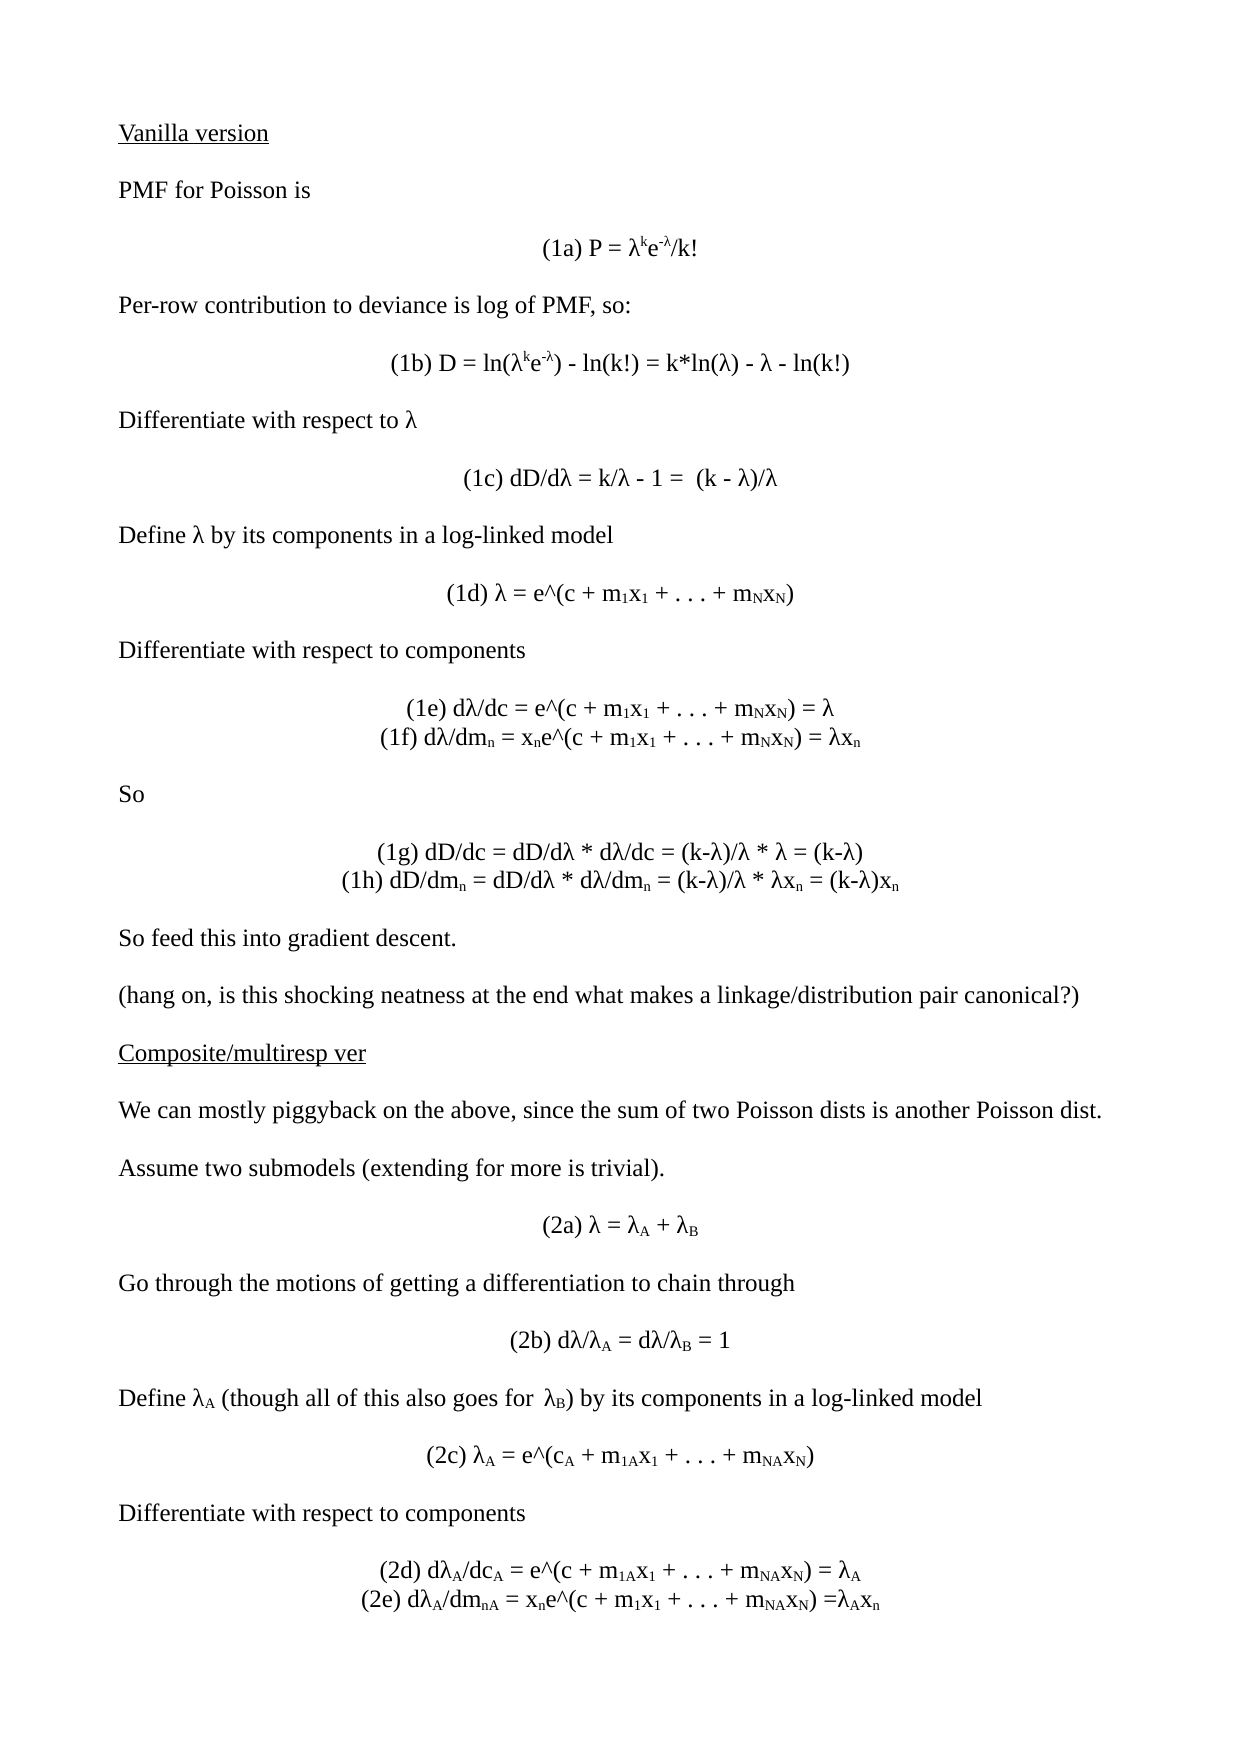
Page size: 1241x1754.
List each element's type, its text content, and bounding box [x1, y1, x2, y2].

text Differentiate with respect to λ [118, 406, 1122, 434]
text (1f) dλ/dmn = xne^(c + m1x1 + . . . + mNxN) = λxn [118, 722, 1122, 751]
text (2a) λ = λA + λB [118, 1211, 1122, 1239]
text (hang on, is this shocking neatness at the end what makes a linkage/distribution pair canonical?) [118, 981, 1122, 1009]
text (1g) dD/dc = dD/dλ * dλ/dc = (k-λ)/λ * λ = (k-λ) [118, 837, 1122, 866]
text (1d) λ = e^(c + m1x1 + . . . + mNxN) [118, 578, 1122, 607]
text (1b) D = ln(λke-λ) - ln(k!) = k*ln(λ) - λ - ln(k!) [118, 348, 1122, 377]
text PMF for Poisson is [118, 176, 1122, 204]
text Vanilla version [118, 118, 1122, 147]
text (2c) λA = e^(cA + m1Ax1 + . . . + mNAxN) [118, 1441, 1122, 1469]
text Define λ by its components in a log-linked model [118, 521, 1122, 549]
text Differentiate with respect to components [118, 636, 1122, 664]
text (2b) dλ/λA = dλ/λB = 1 [118, 1326, 1122, 1354]
text (1c) dD/dλ = k/λ - 1 = (k - λ)/λ [118, 463, 1122, 492]
text (1e) dλ/dc = e^(c + m1x1 + . . . + mNxN) = λ [118, 693, 1122, 722]
text We can mostly piggyback on the above, since the sum of two Poisson dists is another Poisson dist. [118, 1096, 1122, 1124]
text Per-row contribution to deviance is log of PMF, so: [118, 291, 1122, 319]
text Differentiate with respect to components [118, 1498, 1122, 1527]
text (1a) P = λke-λ/k! [118, 233, 1122, 262]
text (2e) dλA/dmnA = xne^(c + m1x1 + . . . + mNAxN) =λAxn [118, 1584, 1122, 1613]
text (1h) dD/dmn = dD/dλ * dλ/dmn = (k-λ)/λ * λxn = (k-λ)xn [118, 866, 1122, 894]
text Define λA (though all of this also goes for λB) by its components in a log-linked model [118, 1383, 1122, 1412]
text So [118, 779, 1122, 808]
text (2d) dλA/dcA = e^(c + m1Ax1 + . . . + mNAxN) = λA [118, 1556, 1122, 1584]
text So feed this into gradient descent. [118, 923, 1122, 952]
text Composite/multiresp ver [118, 1038, 1122, 1067]
text Go through the motions of getting a differentiation to chain through [118, 1268, 1122, 1297]
text Assume two submodels (extending for more is trivial). [118, 1153, 1122, 1182]
